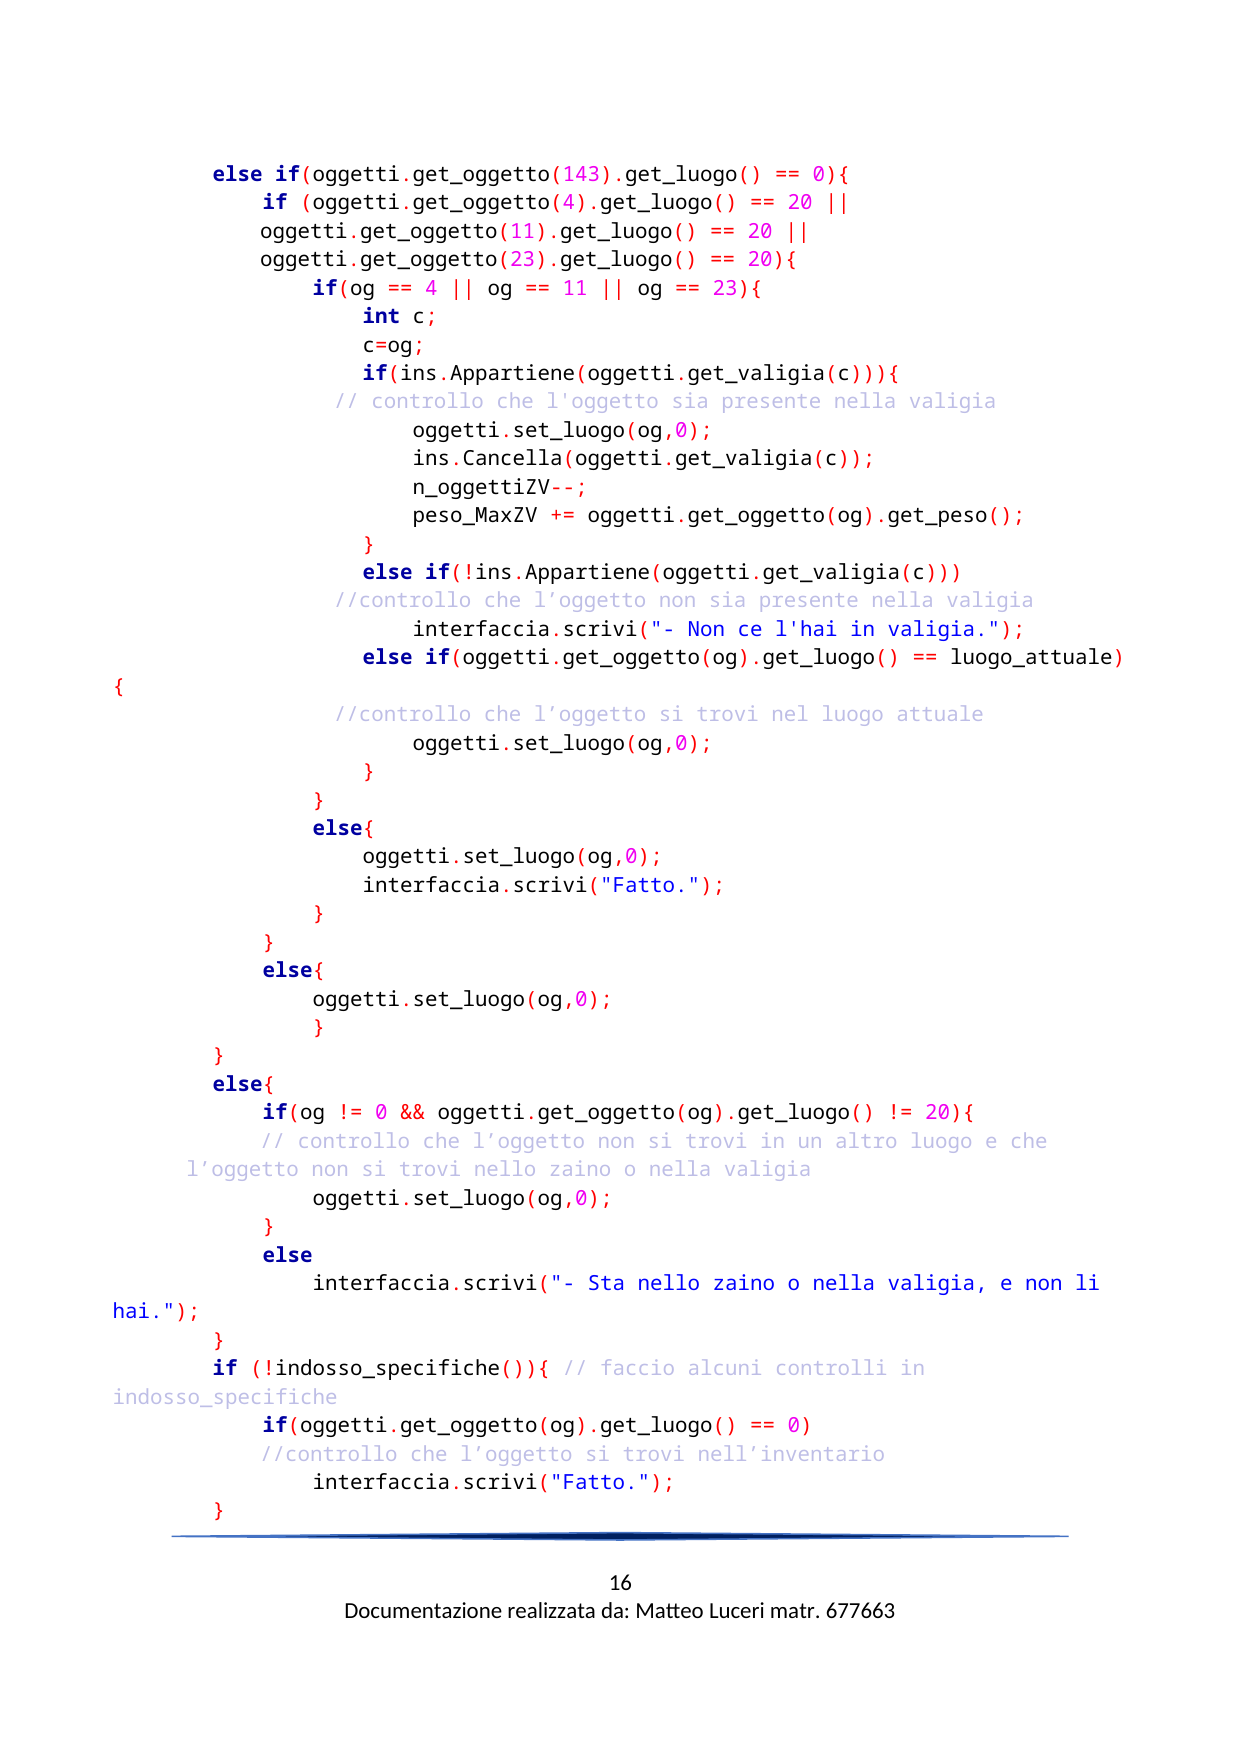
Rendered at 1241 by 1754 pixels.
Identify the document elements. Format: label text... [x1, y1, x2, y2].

text n_oggettiZV--; [112, 472, 1128, 500]
text oggetti.set_luogo(og,0); [112, 984, 1128, 1012]
text if(oggetti.get_oggetto(og).get_luogo() == 0) [112, 1410, 1128, 1439]
text //controllo che l’oggetto si trovi nell’inventario [186, 1439, 1128, 1467]
text } [112, 529, 1128, 557]
text oggetti.get_oggetto(11).get_luogo() == 20 || [260, 216, 1128, 244]
text oggetti.set_luogo(og,0); [112, 415, 1128, 443]
text else{ [112, 955, 1128, 984]
text } [112, 756, 1128, 785]
text } [112, 898, 1128, 927]
text oggetti.set_luogo(og,0); [112, 842, 1128, 870]
text else if(oggetti.get_oggetto(og).get_luogo() == luogo_attuale){ [112, 642, 1128, 699]
text // controllo che l’oggetto non si trovi in un altro luogo e che l’oggetto non si trovi nello zaino o nella valigia [186, 1126, 1128, 1183]
text } [112, 1496, 1128, 1524]
text //controllo che l’oggetto non sia presente nella valigia [260, 586, 1128, 614]
text else [112, 1240, 1128, 1268]
text //controllo che l’oggetto si trovi nel luogo attuale [260, 699, 1128, 728]
text peso_MaxZV += oggetti.get_oggetto(og).get_peso(); [112, 500, 1128, 529]
text if(ins.Appartiene(oggetti.get_valigia(c))){ [112, 358, 1128, 387]
text if (!indosso_specifiche()){ // faccio alcuni controlli in indosso_specifiche [112, 1353, 1128, 1410]
text else{ [112, 1069, 1128, 1097]
text interfaccia.scrivi("- Non ce l'hai in valigia."); [112, 614, 1128, 642]
text // controllo che l'oggetto sia presente nella valigia [260, 387, 1128, 415]
text } [112, 1325, 1128, 1353]
text c=og; [112, 330, 1128, 358]
text oggetti.set_luogo(og,0); [112, 1183, 1128, 1211]
text if(og == 4 || og == 11 || og == 23){ [112, 273, 1128, 301]
text } [112, 1211, 1128, 1240]
text else if(!ins.Appartiene(oggetti.get_valigia(c))) [112, 557, 1128, 586]
text oggetti.set_luogo(og,0); [112, 728, 1128, 756]
text } [112, 927, 1128, 955]
text int c; [112, 301, 1128, 330]
text interfaccia.scrivi("Fatto."); [112, 1467, 1128, 1496]
text if (oggetti.get_oggetto(4).get_luogo() == 20 || [112, 187, 1128, 216]
text } [112, 1012, 1128, 1041]
text oggetti.get_oggetto(23).get_luogo() == 20){ [260, 244, 1128, 273]
text interfaccia.scrivi("- Sta nello zaino o nella valigia, e non li hai."); [112, 1268, 1128, 1325]
text else if(oggetti.get_oggetto(143).get_luogo() == 0){ [112, 159, 1128, 187]
text } [112, 1041, 1128, 1069]
text if(og != 0 && oggetti.get_oggetto(og).get_luogo() != 20){ [112, 1097, 1128, 1126]
text else{ [112, 813, 1128, 842]
text ins.Cancella(oggetti.get_valigia(c)); [112, 443, 1128, 472]
text } [112, 785, 1128, 813]
text interfaccia.scrivi("Fatto."); [112, 870, 1128, 898]
